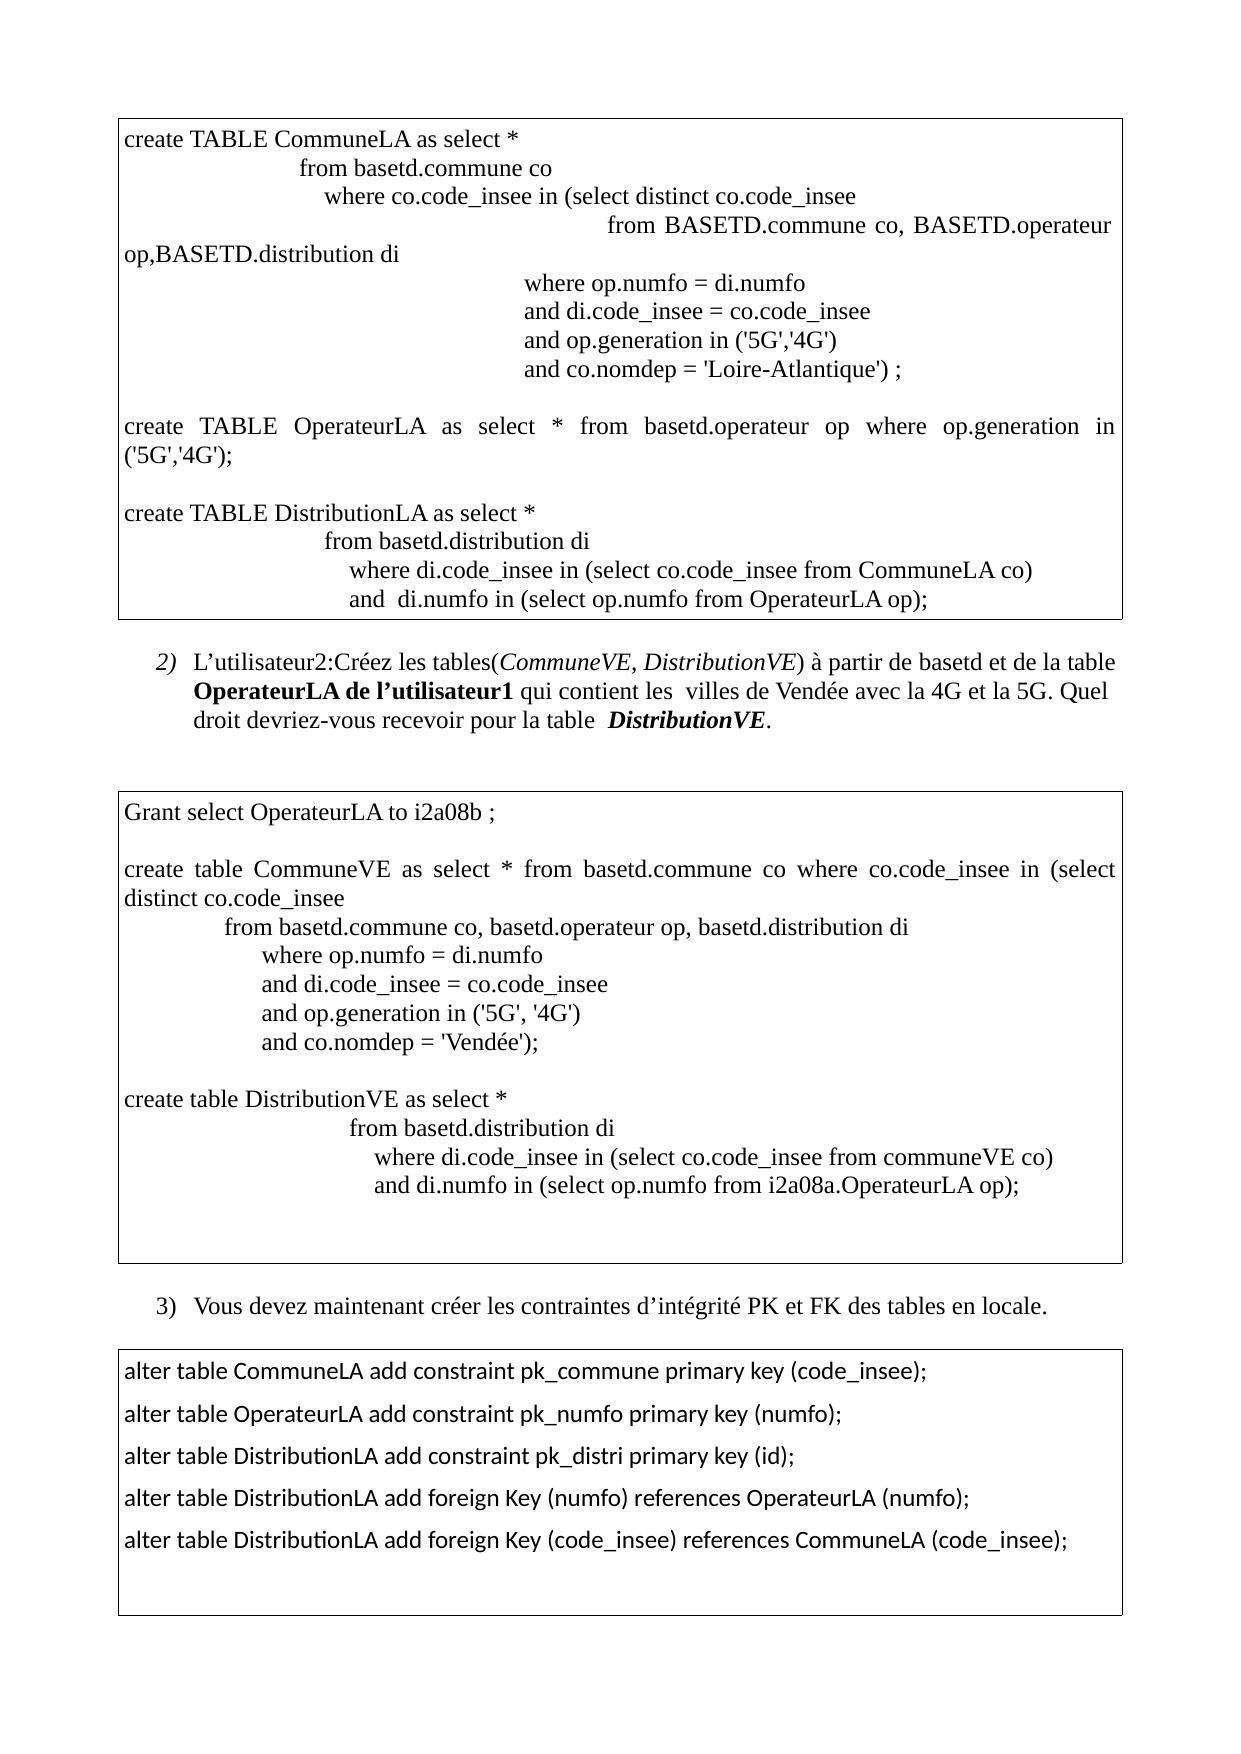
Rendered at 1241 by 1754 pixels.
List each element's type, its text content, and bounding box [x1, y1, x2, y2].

table_header Grant select OperateurLA to i2a08b ; create table CommuneVE as select * from basetd.commune co where co.code_insee in (select distinct co.code_insee from basetd.commune co, basetd.operateur op, basetd.distribution di where op.numfo = di.numfo and di.code_insee = co.code_insee and op.generation in ('5G', '4G') and co.nomdep = 'Vendée'); create table DistributionVE as select * from basetd.distribution di where di.code_insee in (select co.code_insee from communeVE co) and di.numfo in (select op.numfo from i2a08a.OperateurLA op); [119, 792, 1122, 1263]
table_header create TABLE CommuneLA as select * from basetd.commune co where co.code_insee in (select distinct co.code_insee from BASETD.commune co, BASETD.operateur op,BASETD.distribution di where op.numfo = di.numfo and di.code_insee = co.code_insee and op.generation in ('5G','4G') and co.nomdep = 'Loire-Atlantique') ; create TABLE OperateurLA as select * from basetd.operateur op where op.generation in ('5G','4G'); create TABLE DistributionLA as select * from basetd.distribution di where di.code_insee in (select co.code_insee from CommuneLA co) and di.numfo in (select op.numfo from OperateurLA op); [119, 119, 1122, 618]
list Vous devez maintenant créer les contraintes d’intégrité PK et FK des tables en locale. [156, 1291, 1122, 1320]
table_header alter table CommuneLA add constraint pk_commune primary key (code_insee); alter table OperateurLA add constraint pk_numfo primary key (numfo); alter table DistributionLA add constraint pk_distri primary key (id); alter table DistributionLA add foreign Key (numfo) references OperateurLA (numfo); alter table DistributionLA add foreign Key (code_insee) references CommuneLA (code_insee); [119, 1350, 1122, 1615]
list L’utilisateur2:Créez les tables(CommuneVE, DistributionVE) à partir de basetd et de la table OperateurLA de l’utilisateur1 qui contient les villes de Vendée avec la 4G et la 5G. Quel droit devriez-vous recevoir pour la table DistributionVE. [156, 647, 1122, 733]
